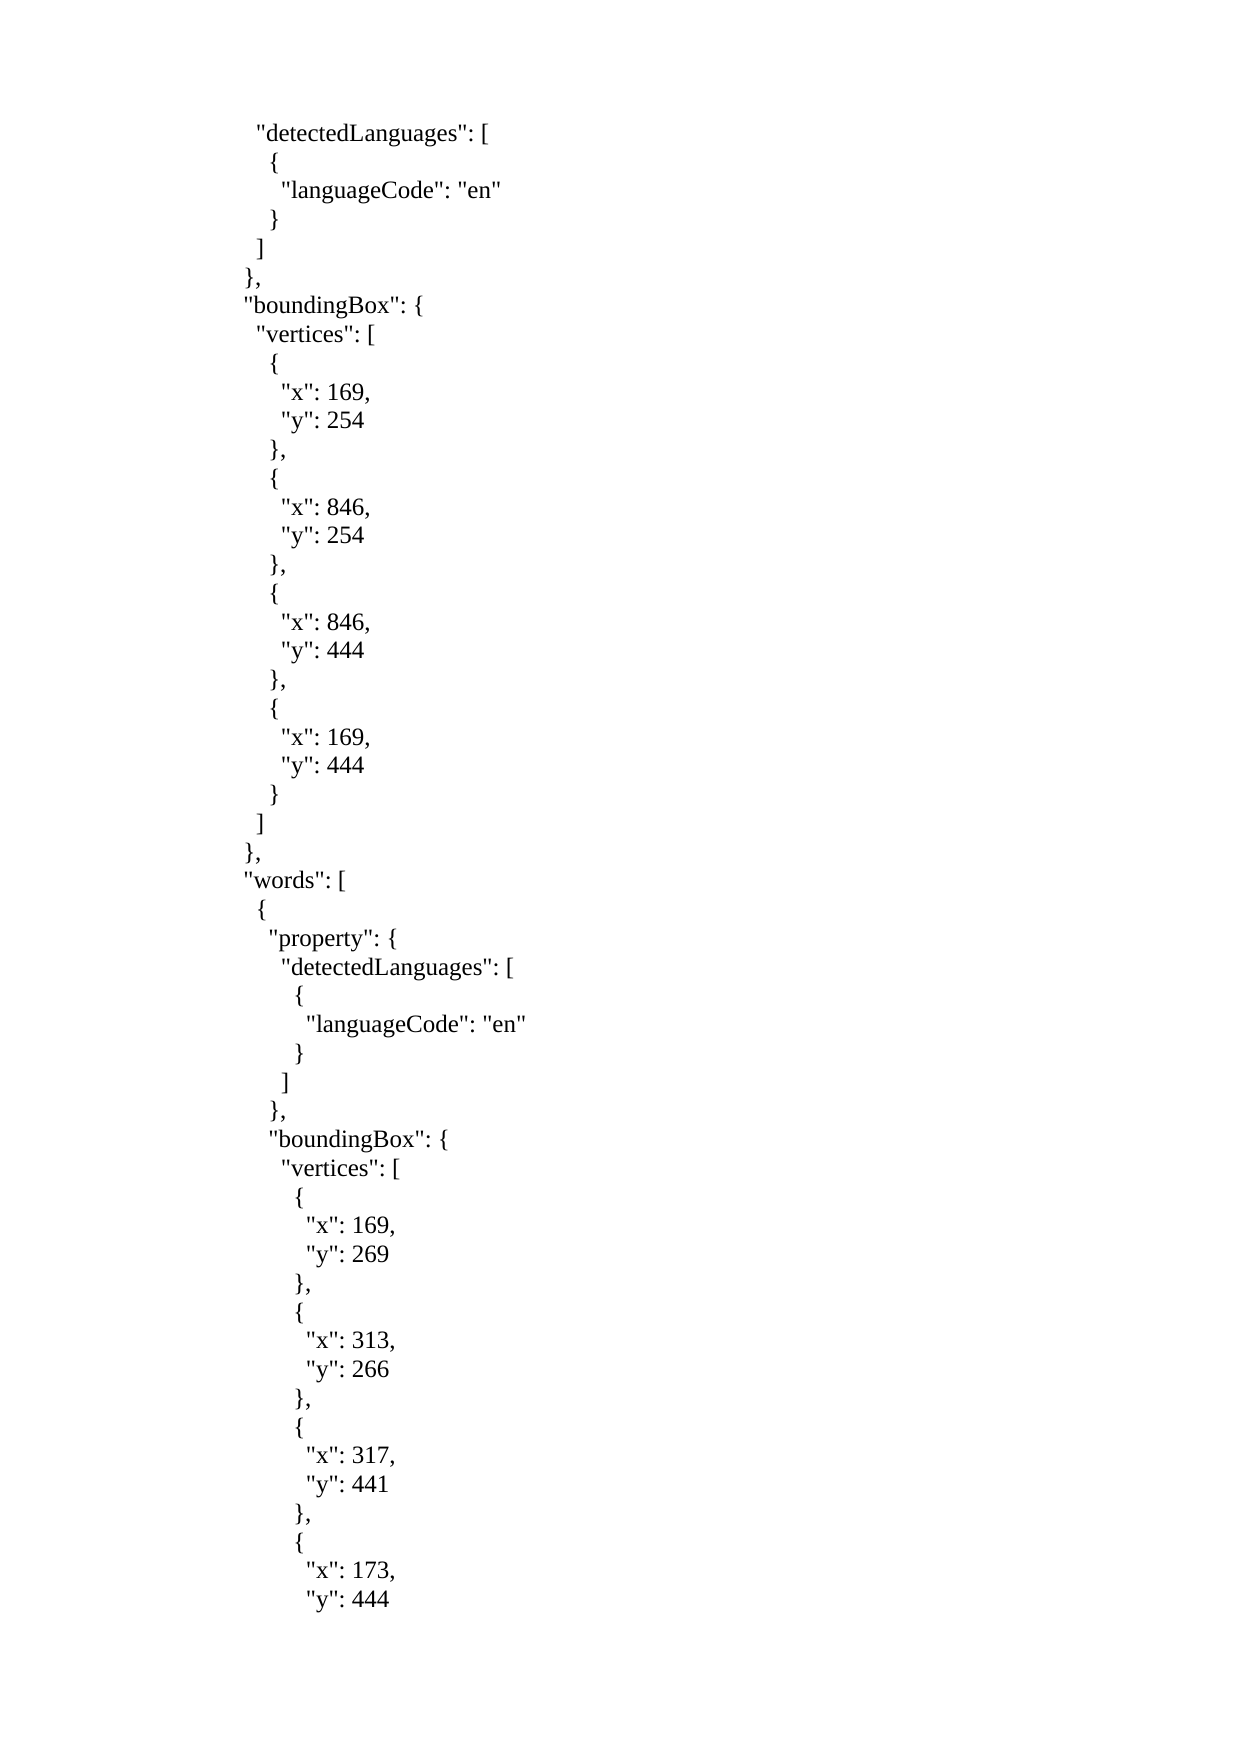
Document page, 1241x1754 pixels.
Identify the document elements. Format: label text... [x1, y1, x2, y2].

text "boundingBox": { [118, 1124, 1122, 1153]
text "y": 254 [118, 521, 1122, 549]
text "words": [ [118, 866, 1122, 894]
text }, [118, 1383, 1122, 1412]
text "vertices": [ [118, 319, 1122, 348]
text }, [118, 434, 1122, 463]
text { [118, 463, 1122, 492]
text "x": 169, [118, 377, 1122, 406]
text "y": 266 [118, 1354, 1122, 1383]
text "x": 846, [118, 607, 1122, 636]
text "detectedLanguages": [ [118, 118, 1122, 147]
text "languageCode": "en" [118, 176, 1122, 204]
text ] [118, 1067, 1122, 1096]
text } [118, 204, 1122, 233]
text "vertices": [ [118, 1153, 1122, 1182]
text { [118, 1527, 1122, 1556]
text "y": 444 [118, 636, 1122, 664]
text { [118, 1412, 1122, 1441]
text ] [118, 808, 1122, 837]
text }, [118, 664, 1122, 693]
text { [118, 1182, 1122, 1211]
text "y": 441 [118, 1469, 1122, 1498]
text "y": 269 [118, 1239, 1122, 1268]
text }, [118, 1498, 1122, 1527]
text }, [118, 262, 1122, 291]
text "languageCode": "en" [118, 1009, 1122, 1038]
text } [118, 1038, 1122, 1067]
text ] [118, 233, 1122, 262]
text { [118, 894, 1122, 923]
text "x": 317, [118, 1441, 1122, 1469]
text { [118, 348, 1122, 377]
text }, [118, 549, 1122, 578]
text "x": 173, [118, 1556, 1122, 1584]
text }, [118, 1096, 1122, 1124]
text { [118, 1297, 1122, 1326]
text { [118, 578, 1122, 607]
text "detectedLanguages": [ [118, 952, 1122, 981]
text "x": 313, [118, 1326, 1122, 1354]
text "y": 444 [118, 751, 1122, 779]
text "boundingBox": { [118, 291, 1122, 319]
text "x": 169, [118, 1211, 1122, 1239]
text "x": 846, [118, 492, 1122, 521]
text { [118, 981, 1122, 1009]
text "property": { [118, 923, 1122, 952]
text { [118, 147, 1122, 176]
text }, [118, 837, 1122, 866]
text "y": 254 [118, 406, 1122, 434]
text { [118, 693, 1122, 722]
text } [118, 779, 1122, 808]
text "y": 444 [118, 1584, 1122, 1613]
text "x": 169, [118, 722, 1122, 751]
text }, [118, 1268, 1122, 1297]
